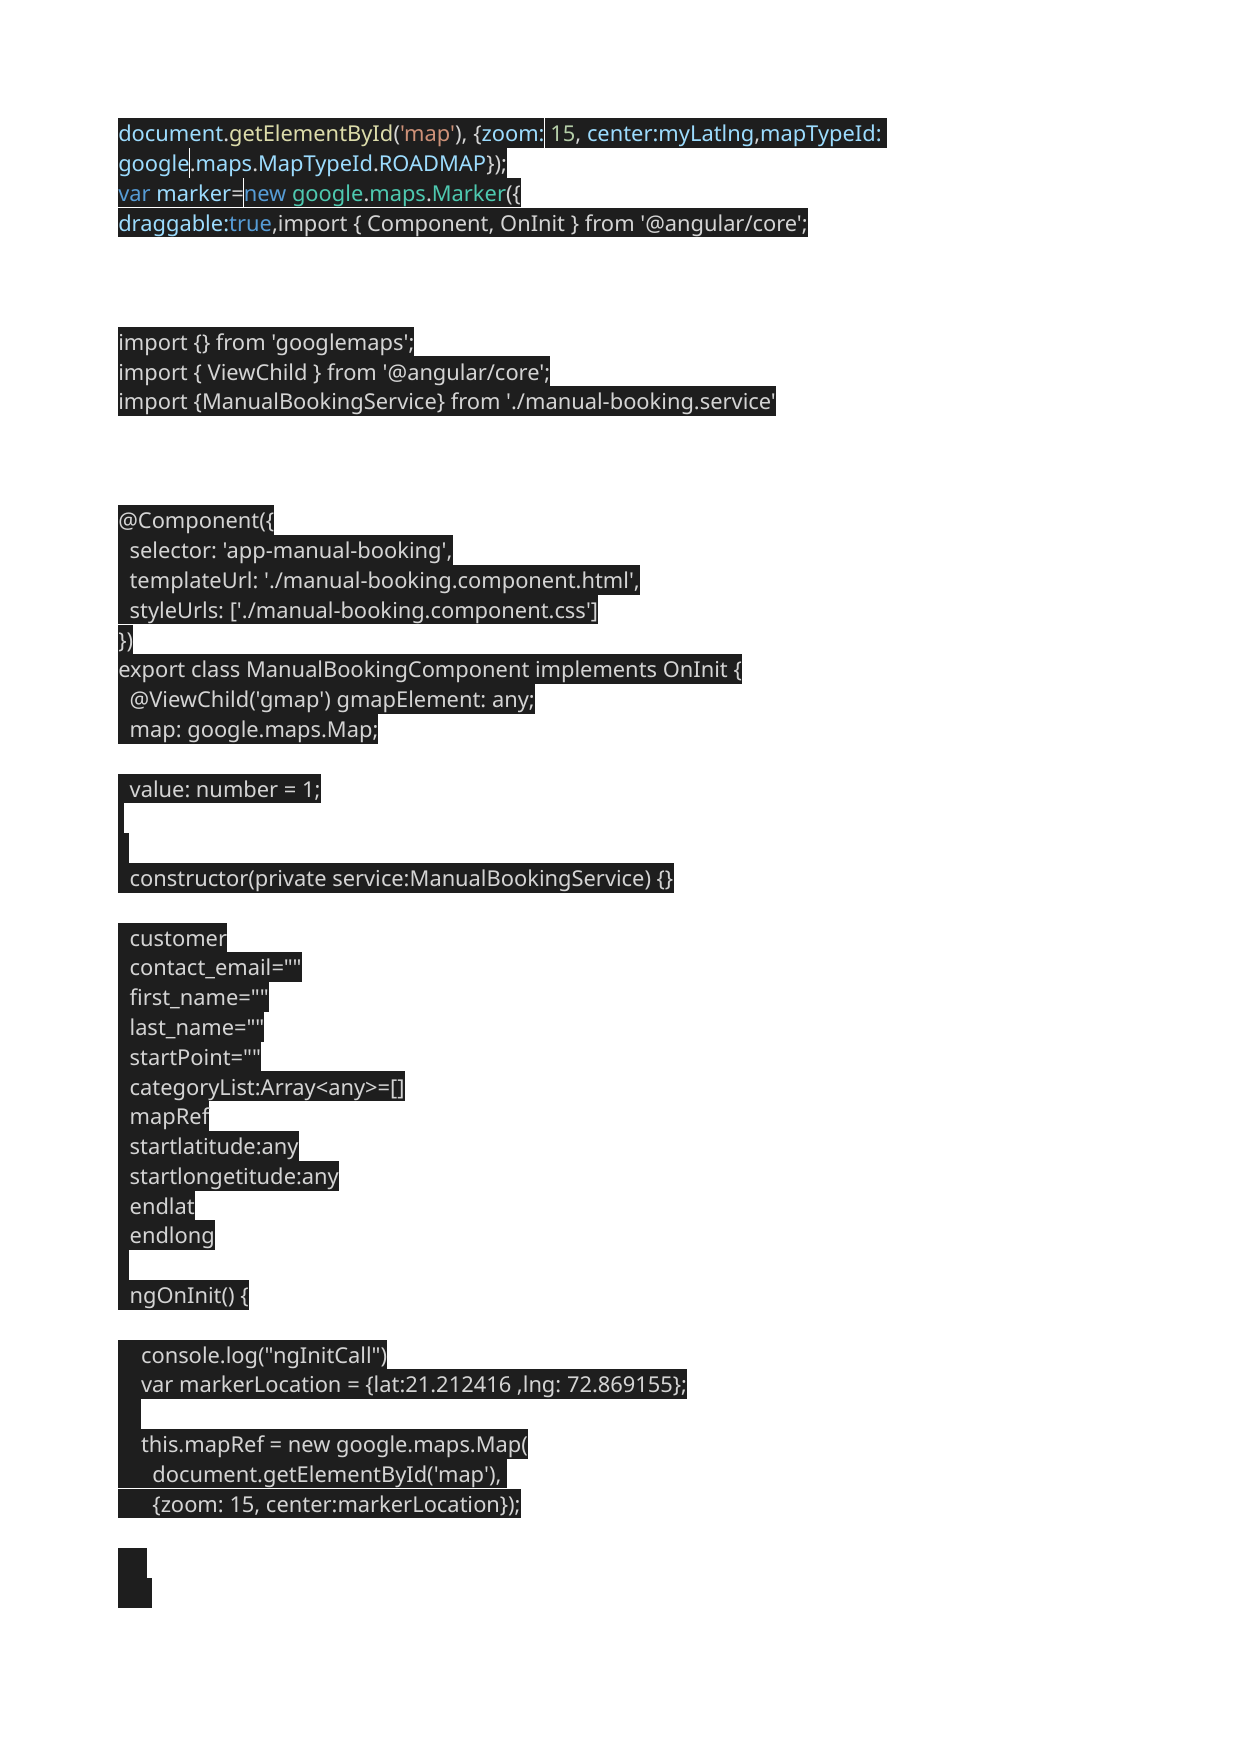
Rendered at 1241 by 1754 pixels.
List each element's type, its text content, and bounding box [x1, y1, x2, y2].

text map: google.maps.Map; [118, 714, 1122, 744]
text var marker=new google.maps.Marker({ [118, 178, 1122, 207]
text contact_email="" [118, 952, 1122, 982]
text import {} from 'googlemaps'; [118, 327, 1122, 356]
text last_name="" [118, 1012, 1122, 1042]
text categoryList:Array<any>=[] [118, 1071, 1122, 1101]
text {zoom: 15, center:markerLocation}); [118, 1488, 1122, 1518]
text first_name="" [118, 982, 1122, 1012]
text startlatitude:any [118, 1131, 1122, 1161]
text }) [118, 624, 1122, 654]
text console.log("ngInitCall") [118, 1339, 1122, 1369]
text endlat [118, 1191, 1122, 1220]
text mapRef [118, 1101, 1122, 1131]
text document.getElementById('map'), {zoom: 15, center:myLatlng,mapTypeId: google.maps.MapTypeId.ROADMAP}); [118, 118, 1122, 178]
text import { ViewChild } from '@angular/core'; [118, 356, 1122, 386]
text this.mapRef = new google.maps.Map( [118, 1429, 1122, 1459]
text constructor(private service:ManualBookingService) {} [118, 863, 1122, 893]
text var markerLocation = {lat:21.212416 ,lng: 72.869155}; [118, 1369, 1122, 1399]
text styleUrls: ['./manual-booking.component.css'] [118, 595, 1122, 624]
text export class ManualBookingComponent implements OnInit { [118, 654, 1122, 684]
text draggable:true,import { Component, OnInit } from '@angular/core'; [118, 207, 1122, 237]
text @ViewChild('gmap') gmapElement: any; [118, 684, 1122, 714]
text ngOnInit() { [118, 1280, 1122, 1310]
text endlong [118, 1220, 1122, 1250]
text templateUrl: './manual-booking.component.html', [118, 565, 1122, 595]
text startlongetitude:any [118, 1161, 1122, 1191]
text @Component({ [118, 505, 1122, 535]
text document.getElementById('map'), [118, 1459, 1122, 1488]
text customer [118, 922, 1122, 952]
text startPoint="" [118, 1042, 1122, 1071]
text value: number = 1; [118, 773, 1122, 803]
text import {ManualBookingService} from './manual-booking.service' [118, 386, 1122, 416]
text selector: 'app-manual-booking', [118, 535, 1122, 565]
